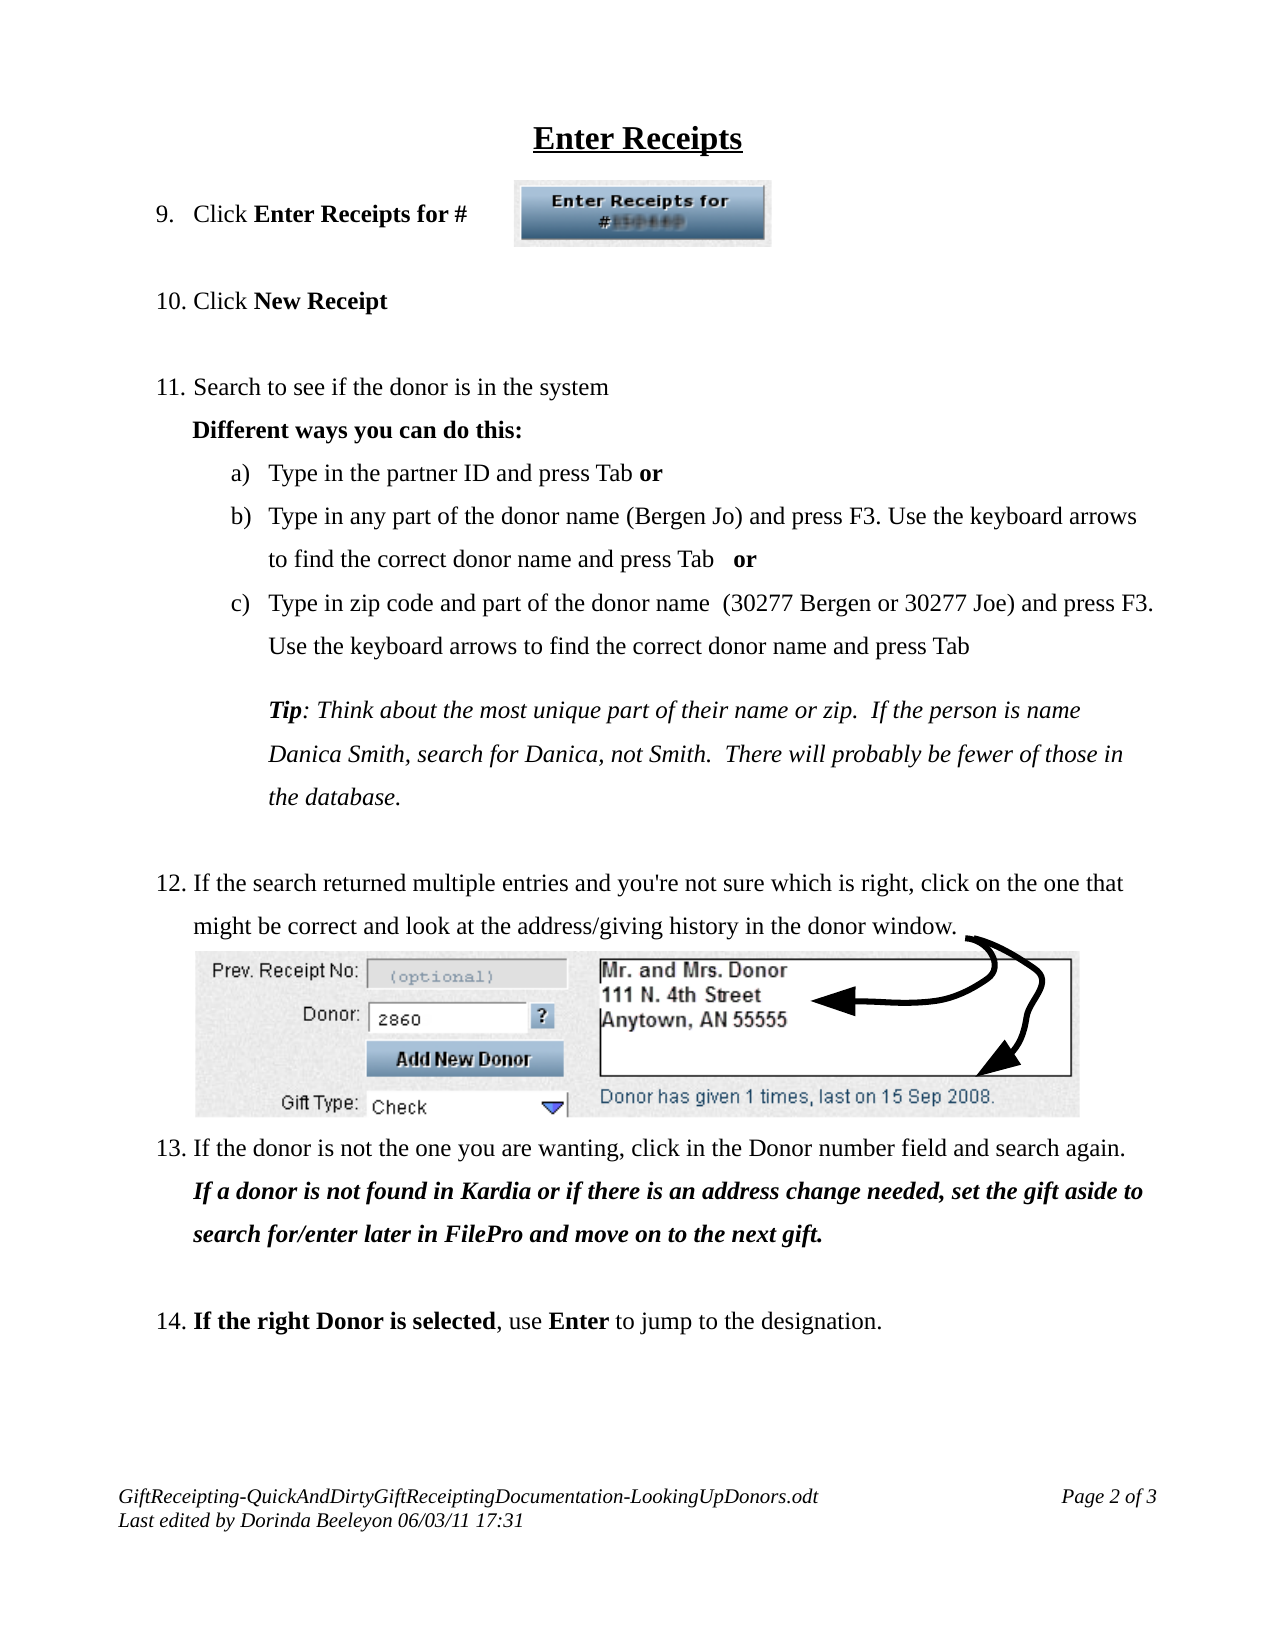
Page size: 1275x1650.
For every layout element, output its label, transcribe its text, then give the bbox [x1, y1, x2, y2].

list Tip: Think about the most unique part of their name or zip. If the person is name Danica Smith, search for Danica, not Smith. There will probably be fewer of those in the database. [231, 696, 1157, 811]
list Search to see if the donor is in the system [156, 372, 1157, 401]
list Type in any part of the donor name (Bergen Jo) and press F3. Use the keyboard arrows to find the correct donor name and press Tab or [231, 501, 1157, 573]
text Enter Receipts [118, 118, 1157, 156]
text Different ways you can do this: [118, 415, 1157, 444]
picture [513, 180, 772, 247]
list Click Enter Receipts for # [156, 199, 513, 228]
list Click New Receipt [156, 286, 1157, 314]
list [772, 199, 1157, 228]
list If the right Donor is selected, use Enter to jump to the designation. [156, 1306, 1157, 1334]
list If the donor is not the one you are wanting, click in the Donor number field and search again. If a donor is not found in Kardia or if there is an address change needed, set the gift aside to search for/enter later in FilePro and move on to the next gift. [156, 954, 1157, 1248]
list If the search returned multiple entries and you're not sure which is right, click on the one that might be correct and look at the address/giving history in the donor window. [156, 868, 1157, 940]
list Type in the partner ID and press Tab or [231, 458, 1157, 487]
picture [195, 951, 1080, 1119]
list Type in zip code and part of the donor name (30277 Bergen or 30277 Joe) and press F3. Use the keyboard arrows to find the correct donor name and press Tab [231, 588, 1157, 659]
